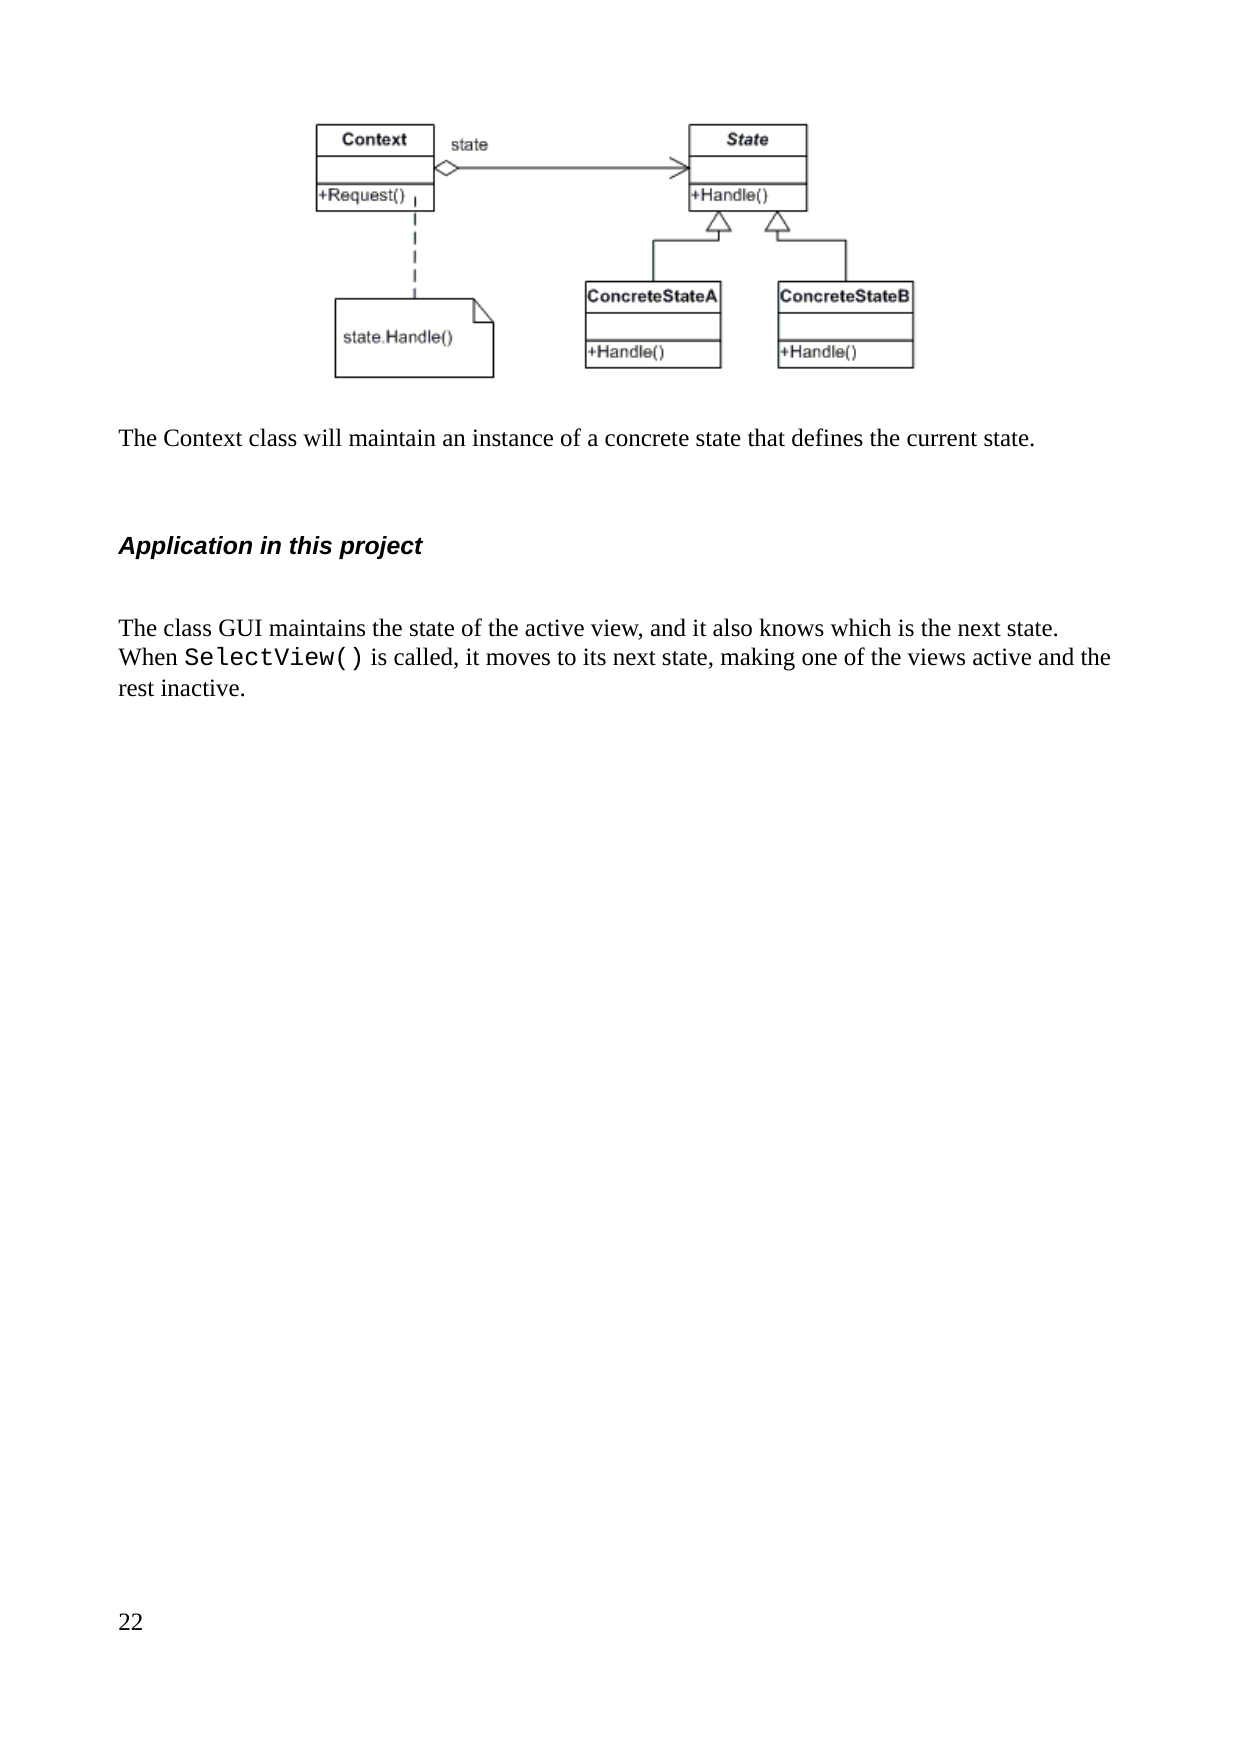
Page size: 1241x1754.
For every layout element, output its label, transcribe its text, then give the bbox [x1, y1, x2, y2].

subtitle Application in this project [118, 531, 1122, 559]
text The class GUI maintains the state of the active view, and it also knows which is the next state. When SelectView() is called, it moves to its next state, making one of the views active and the rest inactive. [118, 613, 1122, 702]
text The Context class will maintain an instance of a concrete state that defines the current state. [118, 423, 1122, 452]
picture [313, 118, 928, 383]
